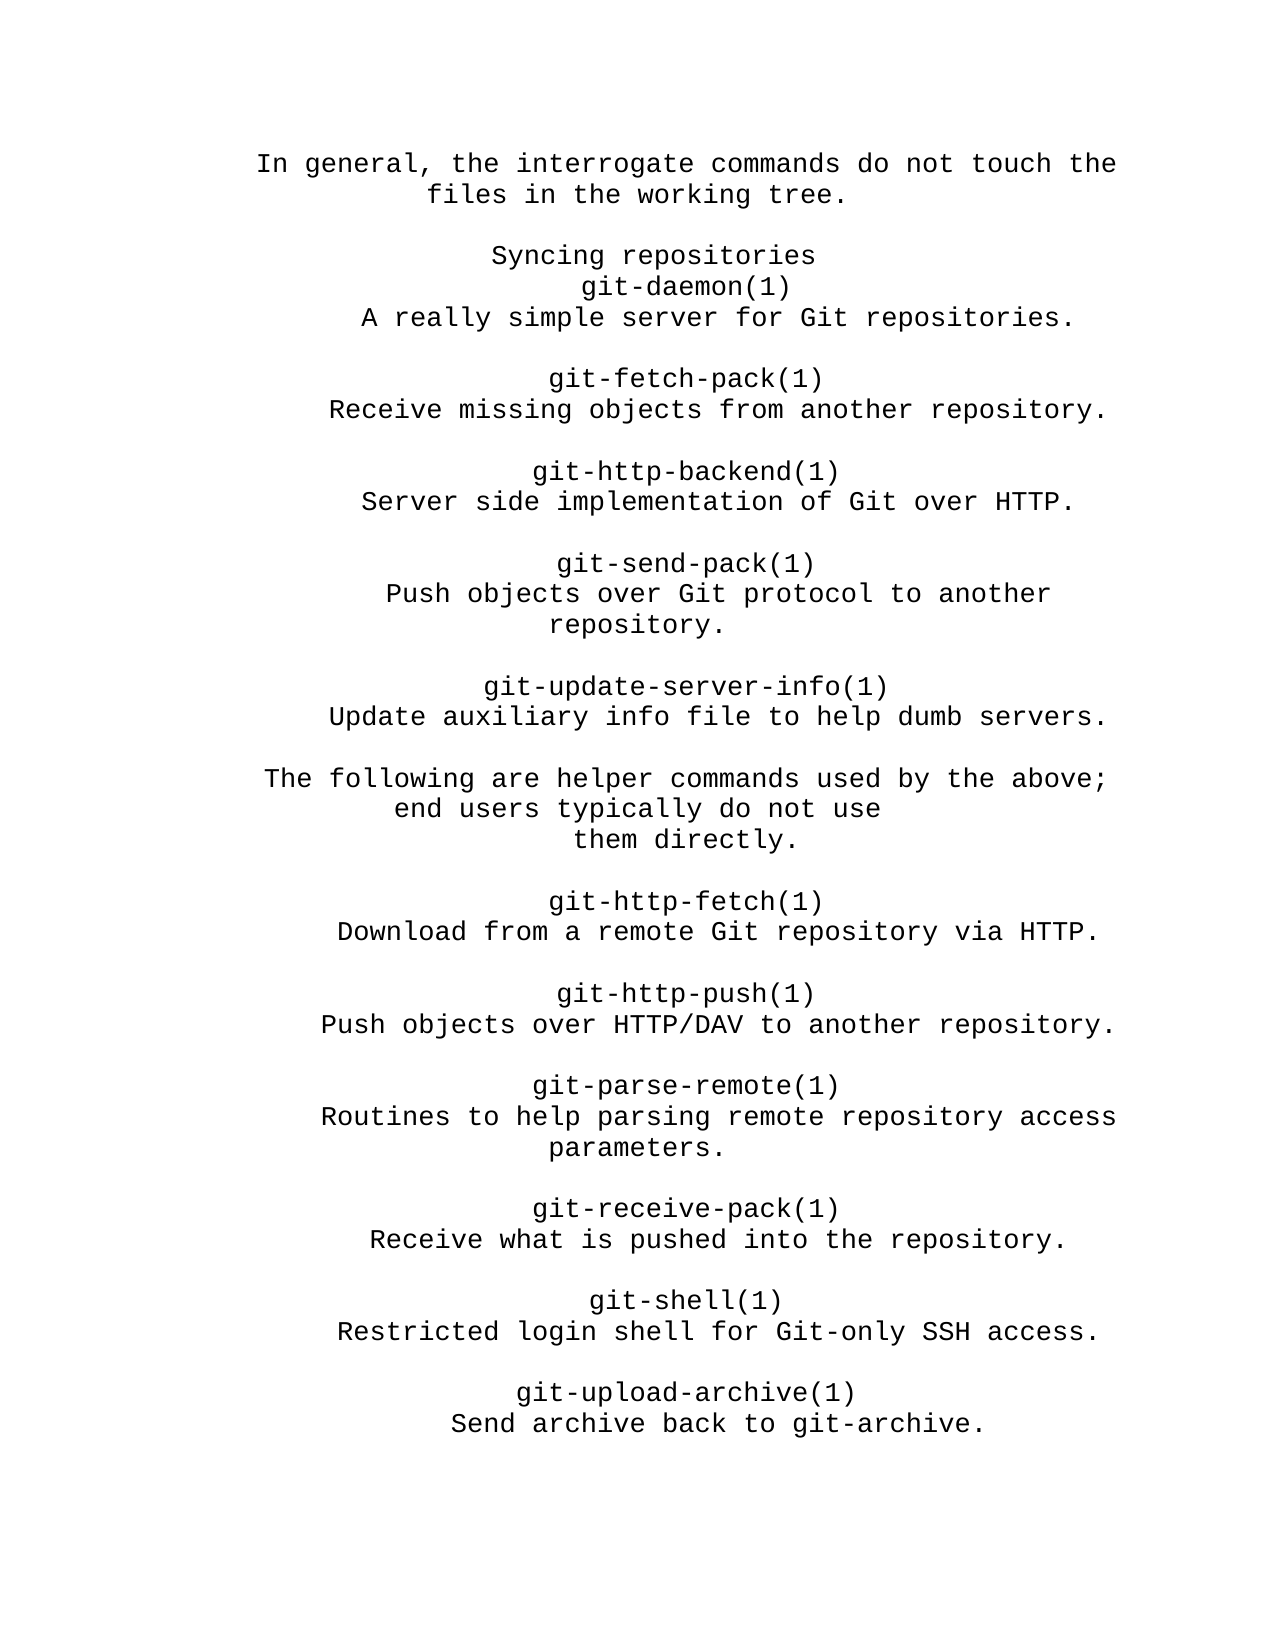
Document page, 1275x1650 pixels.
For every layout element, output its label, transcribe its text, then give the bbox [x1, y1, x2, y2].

text Push objects over HTTP/DAV to another repository. [150, 1010, 1125, 1041]
text git-http-backend(1) [150, 457, 1125, 488]
text git-http-fetch(1) [150, 887, 1125, 918]
text git-update-server-info(1) [150, 672, 1125, 703]
text git-fetch-pack(1) [150, 365, 1125, 396]
text Send archive back to git-archive. [150, 1410, 1125, 1441]
text git-send-pack(1) [150, 549, 1125, 580]
text A really simple server for Git repositories. [150, 304, 1125, 334]
text git-upload-archive(1) [150, 1379, 1125, 1410]
text Receive what is pushed into the repository. [150, 1226, 1125, 1256]
text git-parse-remote(1) [150, 1072, 1125, 1103]
text git-http-push(1) [150, 980, 1125, 1010]
text Restricted login shell for Git-only SSH access. [150, 1318, 1125, 1348]
text Download from a remote Git repository via HTTP. [150, 918, 1125, 949]
text In general, the interrogate commands do not touch the files in the working tree. [150, 150, 1125, 211]
text them directly. [150, 826, 1125, 857]
text Update auxiliary info file to help dumb servers. [150, 703, 1125, 734]
text Syncing repositories [150, 242, 1125, 273]
text Receive missing objects from another repository. [150, 396, 1125, 427]
text git-daemon(1) [150, 273, 1125, 304]
text git-shell(1) [150, 1287, 1125, 1318]
text Push objects over Git protocol to another repository. [150, 580, 1125, 642]
text The following are helper commands used by the above; end users typically do not use [150, 764, 1125, 826]
text Server side implementation of Git over HTTP. [150, 488, 1125, 519]
text git-receive-pack(1) [150, 1195, 1125, 1226]
text Routines to help parsing remote repository access parameters. [150, 1103, 1125, 1164]
